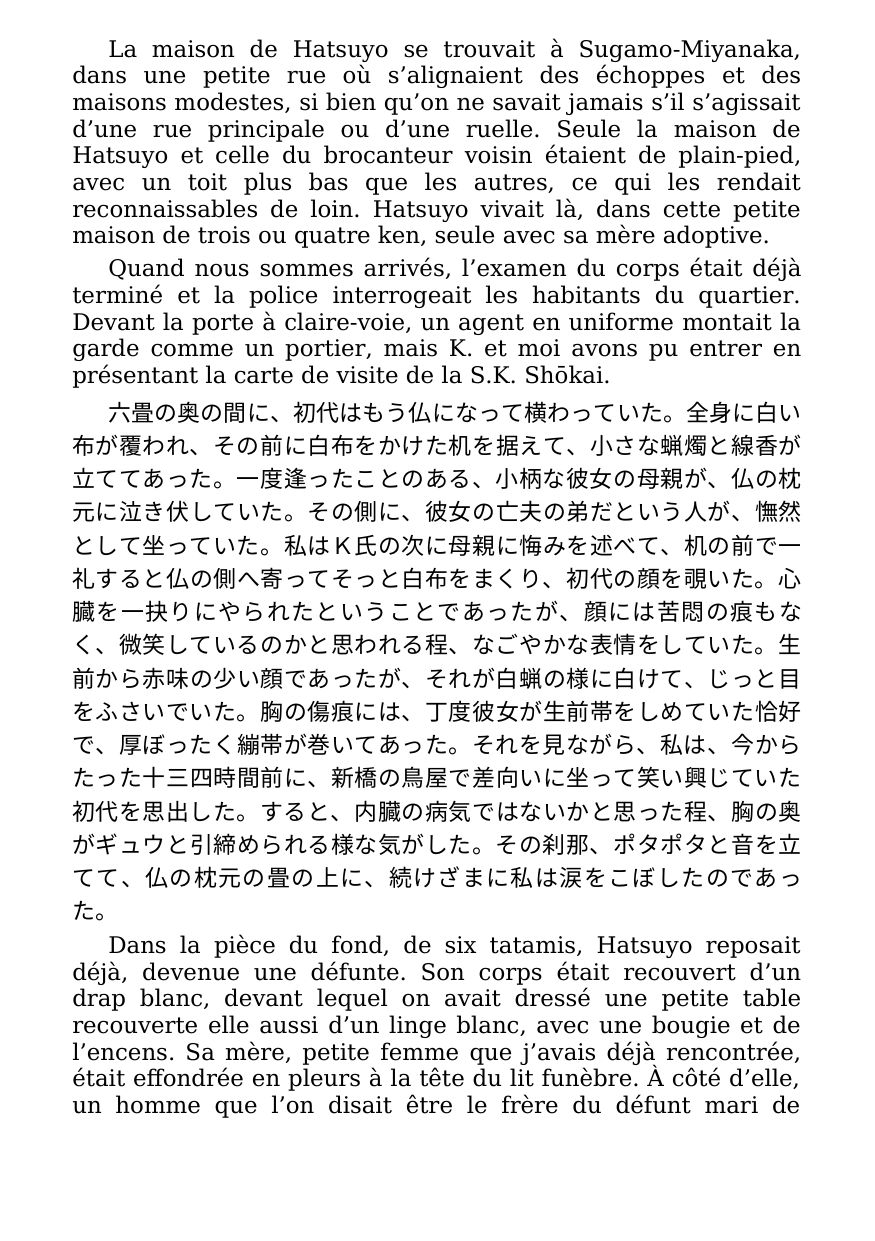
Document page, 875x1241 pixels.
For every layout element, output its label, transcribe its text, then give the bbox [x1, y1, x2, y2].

text 六畳の奥の間に、初代はもう仏になって横わっていた。全身に白い布が覆われ、その前に白布をかけた机を据えて、小さな蝋燭と線香が立ててあった。一度逢ったことのある、小柄な彼女の母親が、仏の枕元に泣き伏していた。その側に、彼女の亡夫の弟だという人が、憮然として坐っていた。私はＫ氏の次に母親に悔みを述べて、机の前で一礼すると仏の側へ寄ってそっと白布をまくり、初代の顔を覗いた。心臓を一抉りにやられたということであったが、顔には苦悶の痕もなく、微笑しているのかと思われる程、なごやかな表情をしていた。生前から赤味の少い顔であったが、それが白蝋の様に白けて、じっと目をふさいでいた。胸の傷痕には、丁度彼女が生前帯をしめていた恰好で、厚ぼったく繃帯が巻いてあった。それを見ながら、私は、今からたった十三四時間前に、新橋の鳥屋で差向いに坐って笑い興じていた初代を思出した。すると、内臓の病気ではないかと思った程、胸の奥がギュウと引締められる様な気がした。その刹那、ポタポタと音を立てて、仏の枕元の畳の上に、続けざまに私は涙をこぼしたのであった。 [72, 394, 802, 926]
text Quand nous sommes arrivés, l’examen du corps était déjà terminé et la police interrogeait les habitants du quartier. Devant la porte à claire-voie, un agent en uniforme montait la garde comme un portier, mais K. et moi avons pu entrer en présentant la carte de visite de la S.K. Shōkai. [72, 255, 802, 389]
text Dans la pièce du fond, de six tatamis, Hatsuyo reposait déjà, devenue une défunte. Son corps était recouvert d’un drap blanc, devant lequel on avait dressé une petite table recouverte elle aussi d’un linge blanc, avec une bougie et de l’encens. Sa mère, petite femme que j’avais déjà rencontrée, était effondrée en pleurs à la tête du lit funèbre. À côté d’elle, un homme que l’on disait être le frère du défunt mari de [72, 932, 802, 1119]
text La maison de Hatsuyo se trouvait à Sugamo-Miyanaka, dans une petite rue où s’alignaient des échoppes et des maisons modestes, si bien qu’on ne savait jamais s’il s’agissait d’une rue principale ou d’une ruelle. Seule la maison de Hatsuyo et celle du brocanteur voisin étaient de plain-pied, avec un toit plus bas que les autres, ce qui les rendait reconnaissables de loin. Hatsuyo vivait là, dans cette petite maison de trois ou quatre ken, seule avec sa mère adoptive. [72, 36, 802, 249]
